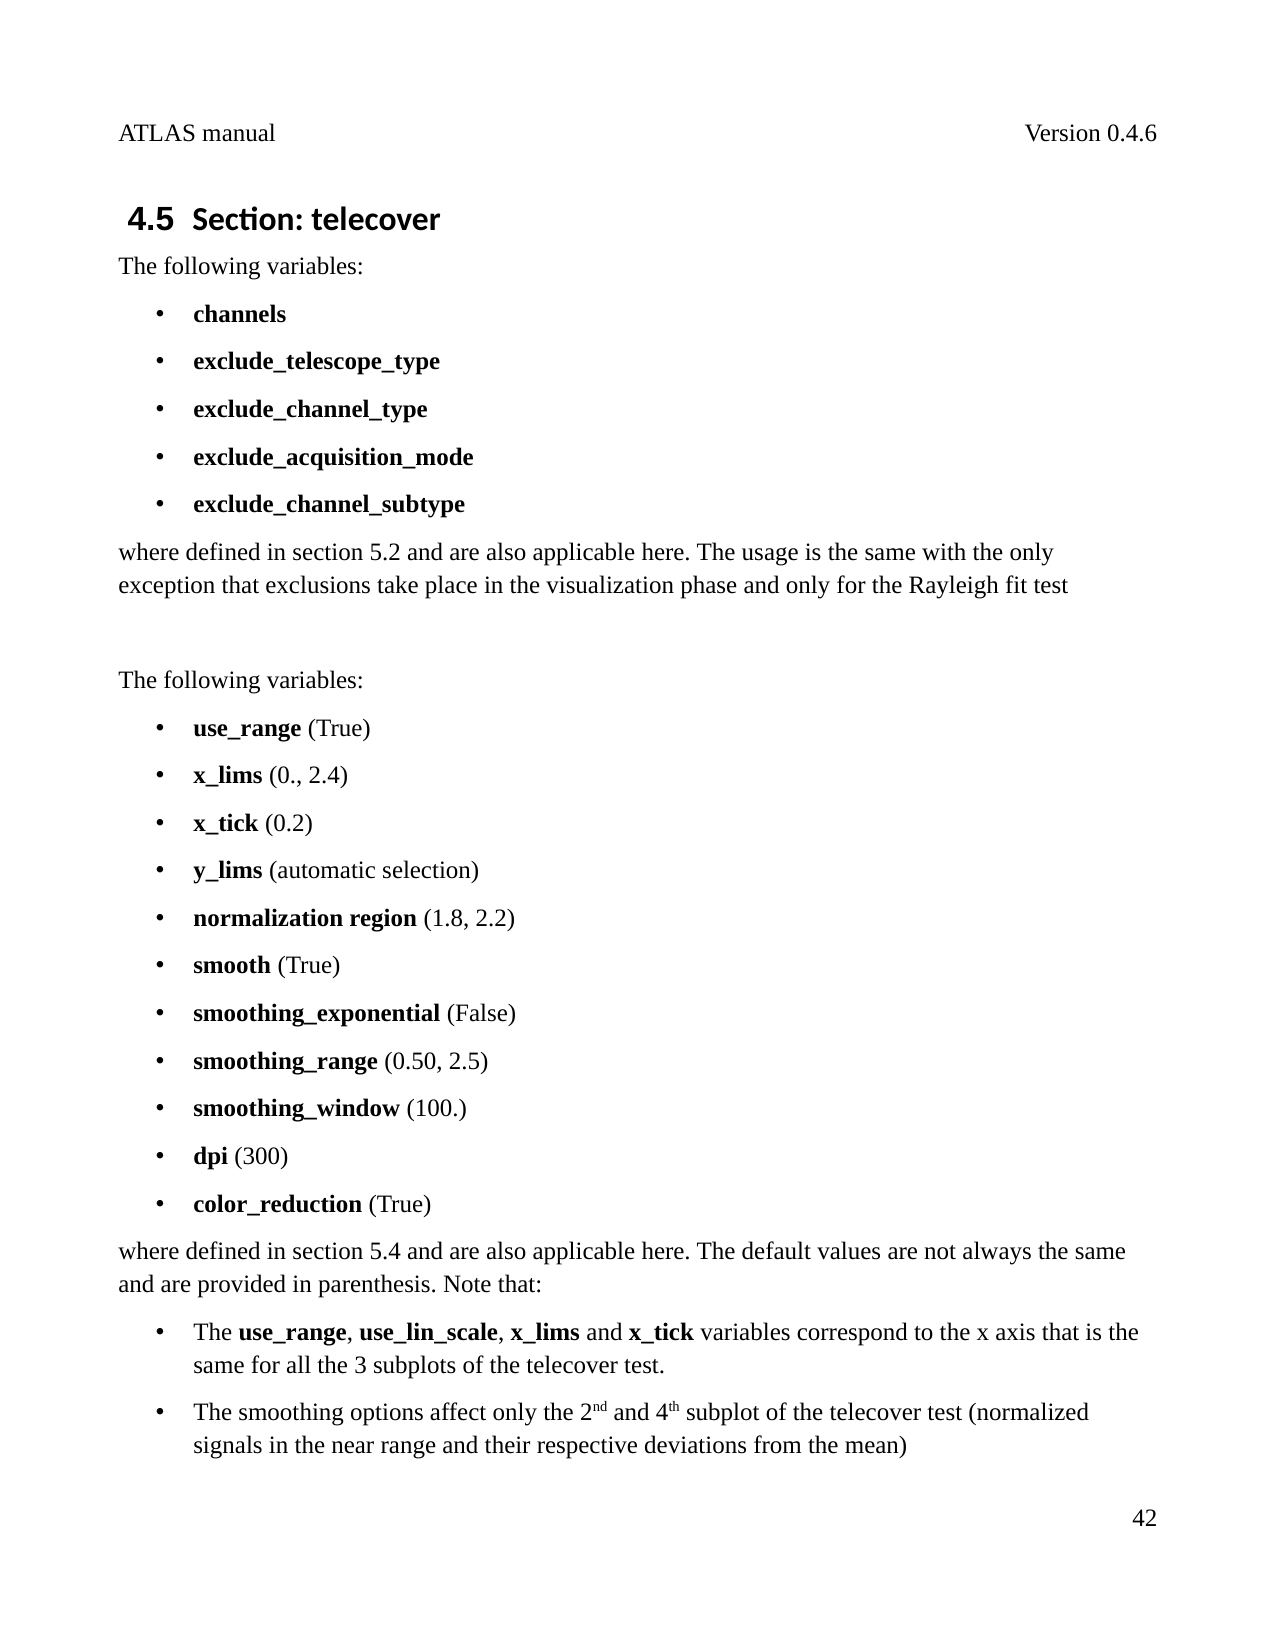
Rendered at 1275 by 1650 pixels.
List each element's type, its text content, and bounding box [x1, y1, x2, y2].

list dpi (300) [156, 1141, 1157, 1170]
list y_lims (automatic selection) [156, 855, 1157, 884]
list color_reduction (True) [156, 1189, 1157, 1217]
text The following variables: [118, 665, 1157, 694]
list smoothing_range (0.50, 2.5) [156, 1046, 1157, 1074]
list exclude_telescope_type [156, 346, 1157, 375]
list normalization region (1.8, 2.2) [156, 903, 1157, 932]
list The smoothing options affect only the 2nd and 4th subplot of the telecover test (normalized signals in the near range and their respective deviations from the mean) [156, 1397, 1157, 1459]
text where defined in section 5.4 and are also applicable here. The default values are not always the same and are provided in parenthesis. Note that: [118, 1236, 1157, 1298]
list exclude_channel_type [156, 394, 1157, 423]
subtitle Section: telecover [118, 198, 1157, 239]
list smooth (True) [156, 951, 1157, 979]
list exclude_channel_subtype [156, 489, 1157, 518]
list exclude_acquisition_mode [156, 442, 1157, 470]
list channels [156, 299, 1157, 327]
list The use_range, use_lin_scale, x_lims and x_tick variables correspond to the x axis that is the same for all the 3 subplots of the telecover test. [156, 1317, 1157, 1379]
list smoothing_exponential (False) [156, 998, 1157, 1027]
list smoothing_window (100.) [156, 1093, 1157, 1122]
list use_range (True) [156, 713, 1157, 741]
list x_tick (0.2) [156, 808, 1157, 837]
text The following variables: [118, 251, 1157, 280]
list x_lims (0., 2.4) [156, 760, 1157, 789]
text where defined in section 5.2 and are also applicable here. The usage is the same with the only exception that exclusions take place in the visualization phase and only for the Rayleigh fit test [118, 537, 1157, 598]
